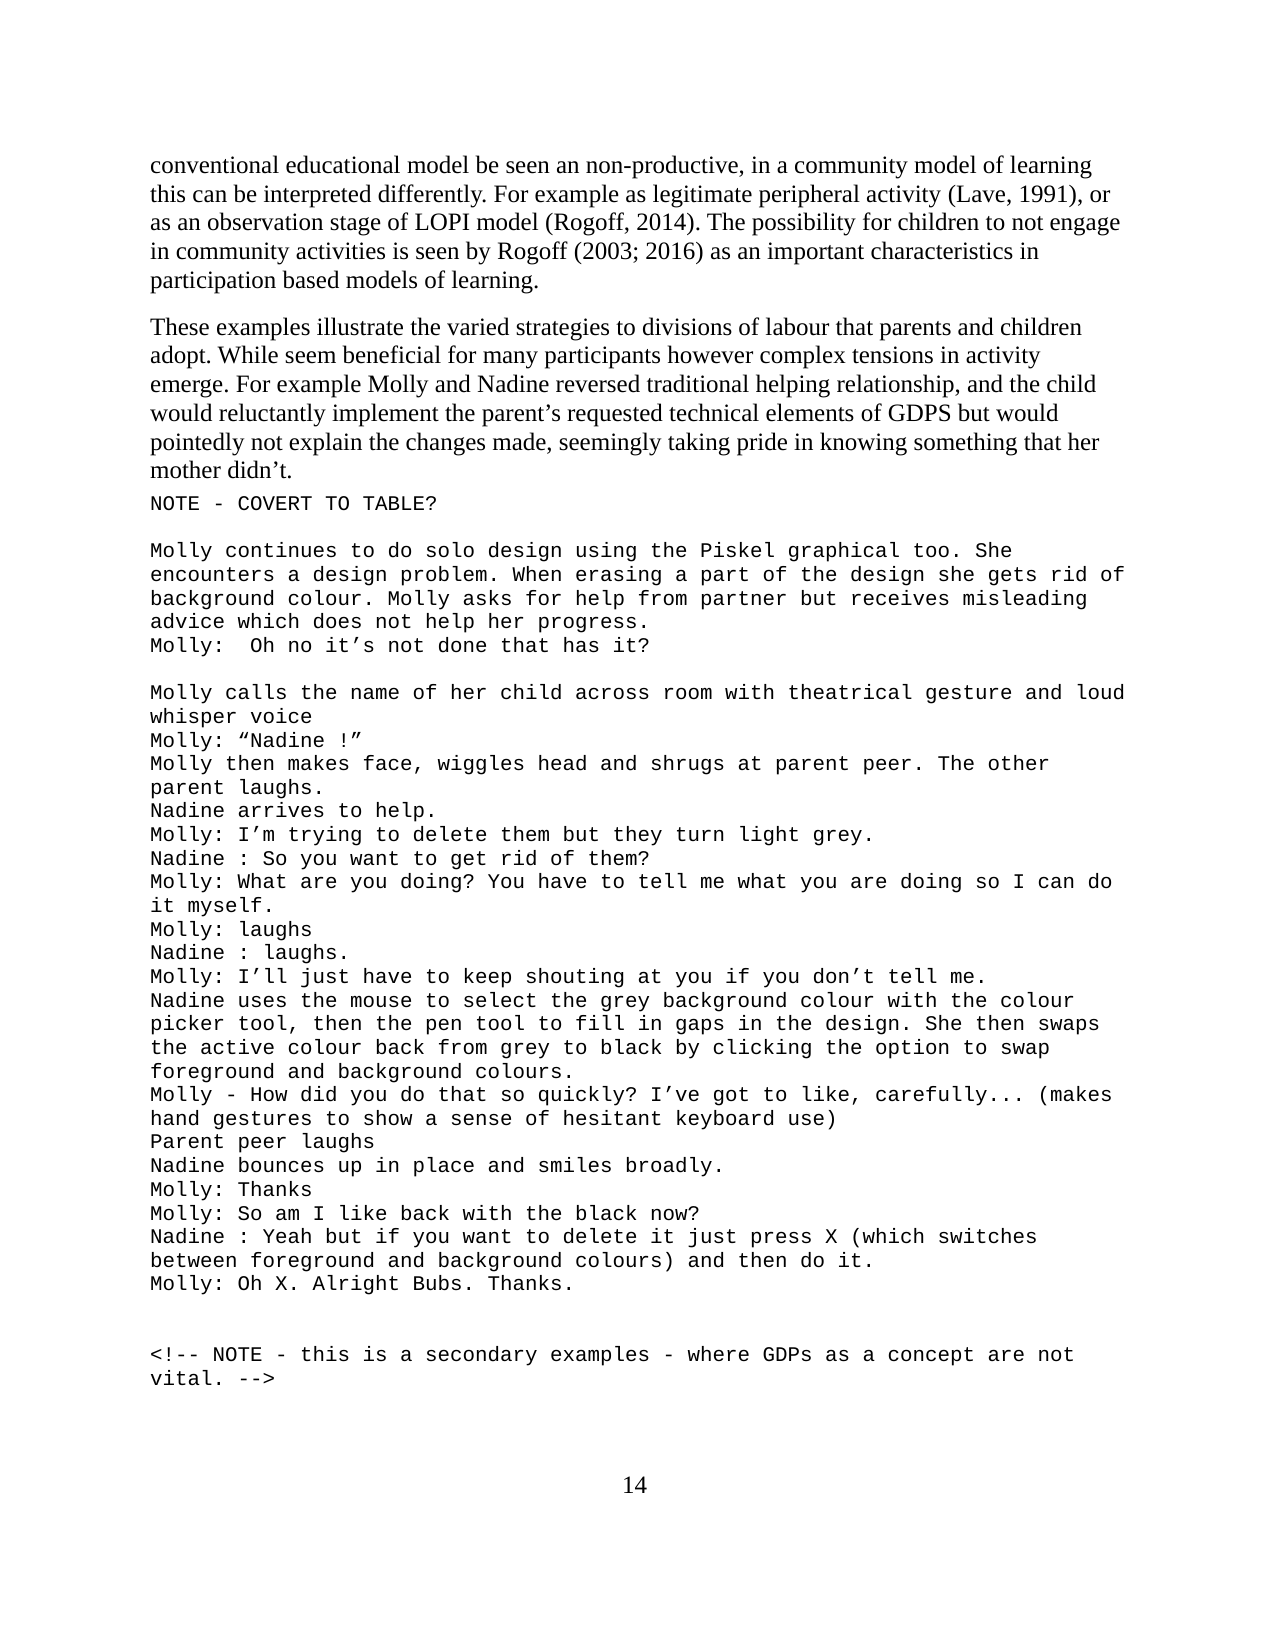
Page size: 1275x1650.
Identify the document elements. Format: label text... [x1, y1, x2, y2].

text Molly: laughs [150, 919, 1125, 942]
text Nadine bounces up in place and smiles broadly. [150, 1155, 1125, 1179]
text NOTE - COVERT TO TABLE? [150, 493, 1125, 517]
text Parent peer laughs [150, 1132, 1125, 1155]
text Molly: Oh X. Alright Bubs. Thanks. [150, 1273, 1125, 1297]
text These examples illustrate the varied strategies to divisions of labour that parents and children adopt. While seem beneficial for many participants however complex tensions in activity emerge. For example Molly and Nadine reversed traditional helping relationship, and the child would reluctantly implement the parent’s requested technical elements of GDPS but would pointedly not explain the changes made, seemingly taking pride in knowing something that her mother didn’t. [150, 312, 1125, 484]
text Molly: So am I like back with the black now? [150, 1202, 1125, 1226]
text Molly: “Nadine !” [150, 729, 1125, 753]
text Molly continues to do solo design using the Piskel graphical too. She encounters a design problem. When erasing a part of the design she gets rid of background colour. Molly asks for help from partner but receives misleading advice which does not help her progress. [150, 540, 1125, 635]
text Molly: Oh no it’s not done that has it? [150, 635, 1125, 659]
text Nadine : laughs. [150, 942, 1125, 966]
text Nadine : Yeah but if you want to delete it just press X (which switches between foreground and background colours) and then do it. [150, 1226, 1125, 1273]
text <!-- NOTE - this is a secondary examples - where GDPs as a concept are not vital. --> [150, 1344, 1125, 1392]
text Nadine uses the mouse to select the grey background colour with the colour picker tool, then the pen tool to fill in gaps in the design. She then swaps the active colour back from grey to black by clicking the option to swap foreground and background colours. [150, 990, 1125, 1084]
text Molly: I’ll just have to keep shouting at you if you don’t tell me. [150, 966, 1125, 990]
text Molly: What are you doing? You have to tell me what you are doing so I can do it myself. [150, 871, 1125, 919]
text Molly - How did you do that so quickly? I’ve got to like, carefully... (makes hand gestures to show a sense of hesitant keyboard use) [150, 1084, 1125, 1132]
text Molly then makes face, wiggles head and shrugs at parent peer. The other parent laughs. [150, 753, 1125, 801]
text Molly: I’m trying to delete them but they turn light grey. [150, 824, 1125, 848]
text conventional educational model be seen an non-productive, in a community model of learning this can be interpreted differently. For example as legitimate peripheral activity (Lave, 1991), or as an observation stage of LOPI model (Rogoff, 2014). The possibility for children to not engage in community activities is seen by Rogoff (2003; 2016) as an important characteristics in participation based models of learning. [150, 150, 1125, 294]
text Molly: Thanks [150, 1179, 1125, 1202]
text Molly calls the name of her child across room with theatrical gesture and loud whisper voice [150, 682, 1125, 729]
text Nadine : So you want to get rid of them? [150, 848, 1125, 871]
text Nadine arrives to help. [150, 801, 1125, 824]
